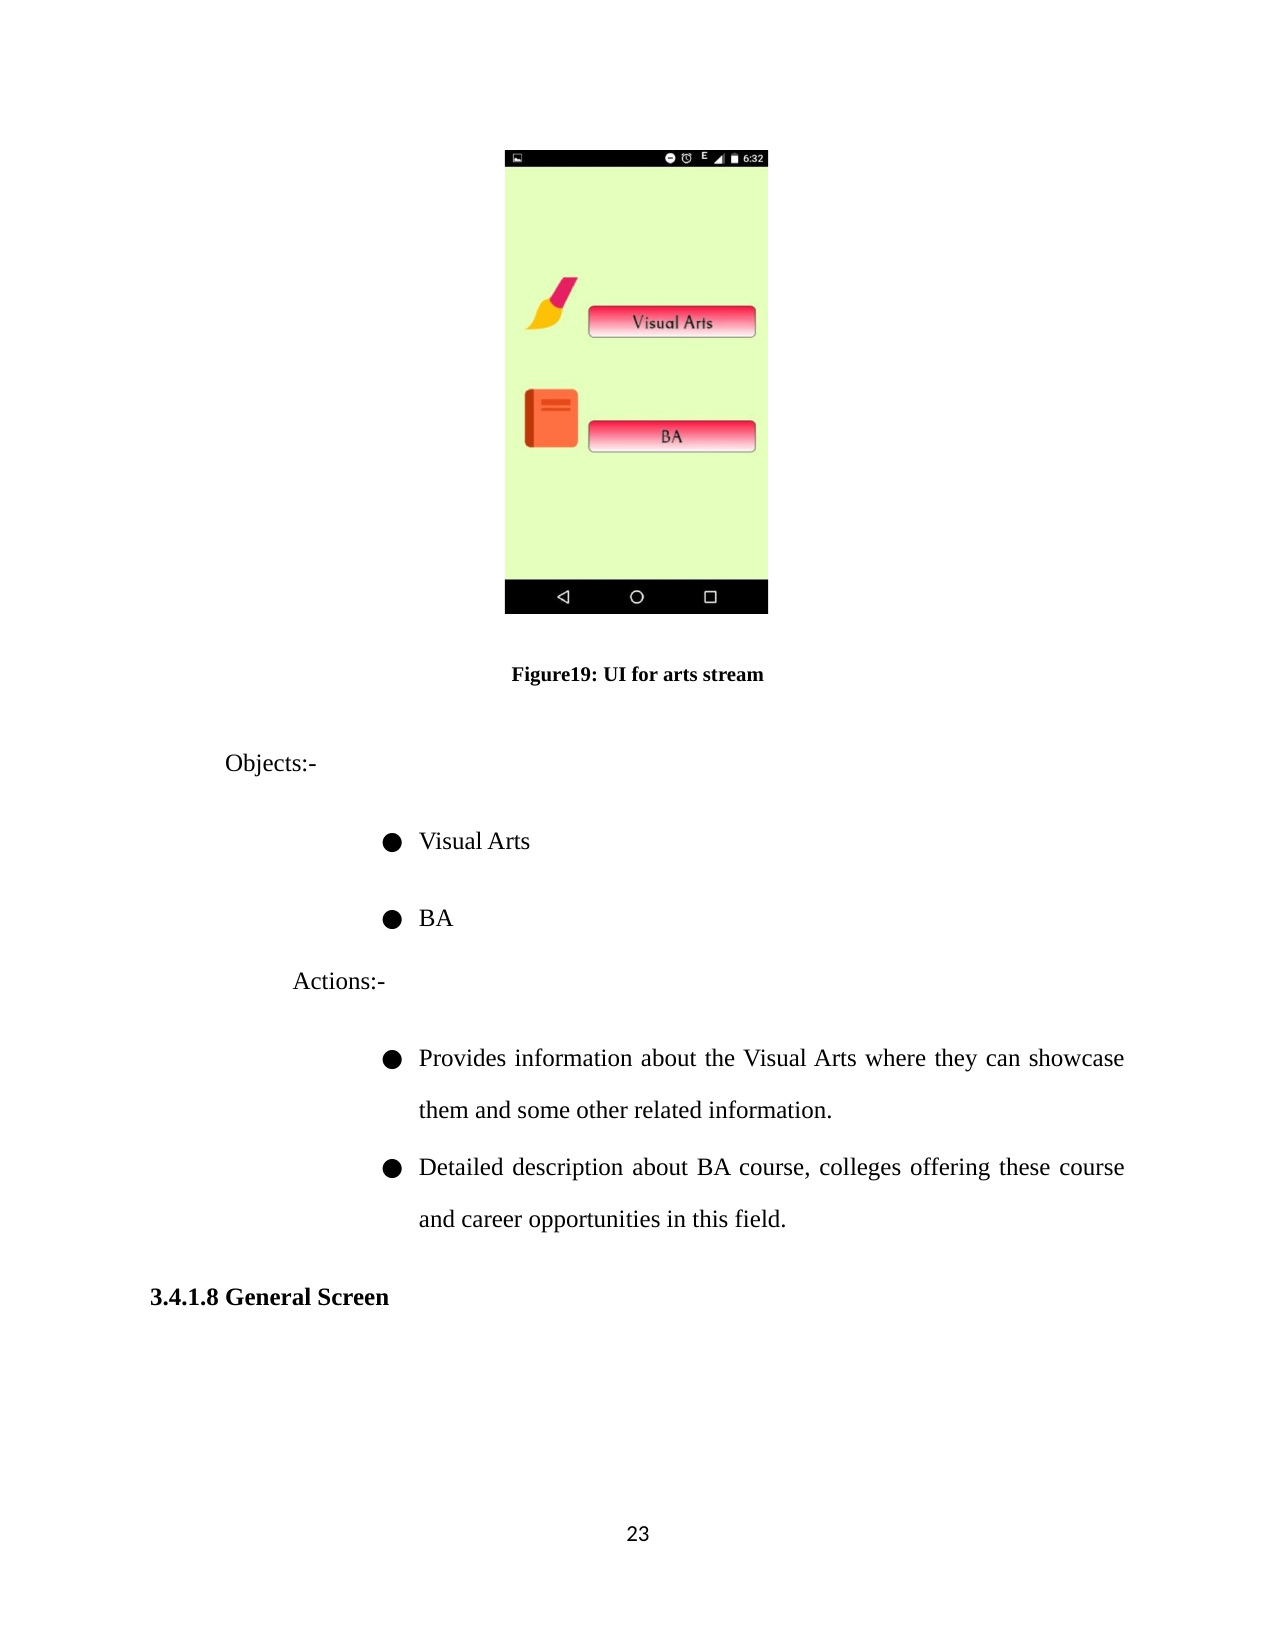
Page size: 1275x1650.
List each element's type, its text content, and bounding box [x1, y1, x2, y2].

text Figure19: UI for arts stream [150, 662, 1125, 686]
text Objects:- [150, 748, 1125, 777]
text Actions:- [150, 966, 1125, 995]
picture [504, 150, 769, 614]
list BA [381, 889, 1125, 940]
list Provides information about the Visual Arts where they can showcase them and some other related information. [381, 1030, 1125, 1124]
list Visual Arts [381, 812, 1125, 863]
text 3.4.1.8 General Screen [150, 1282, 1125, 1311]
list Detailed description about BA course, colleges offering these course and career opportunities in this field. [381, 1139, 1125, 1233]
